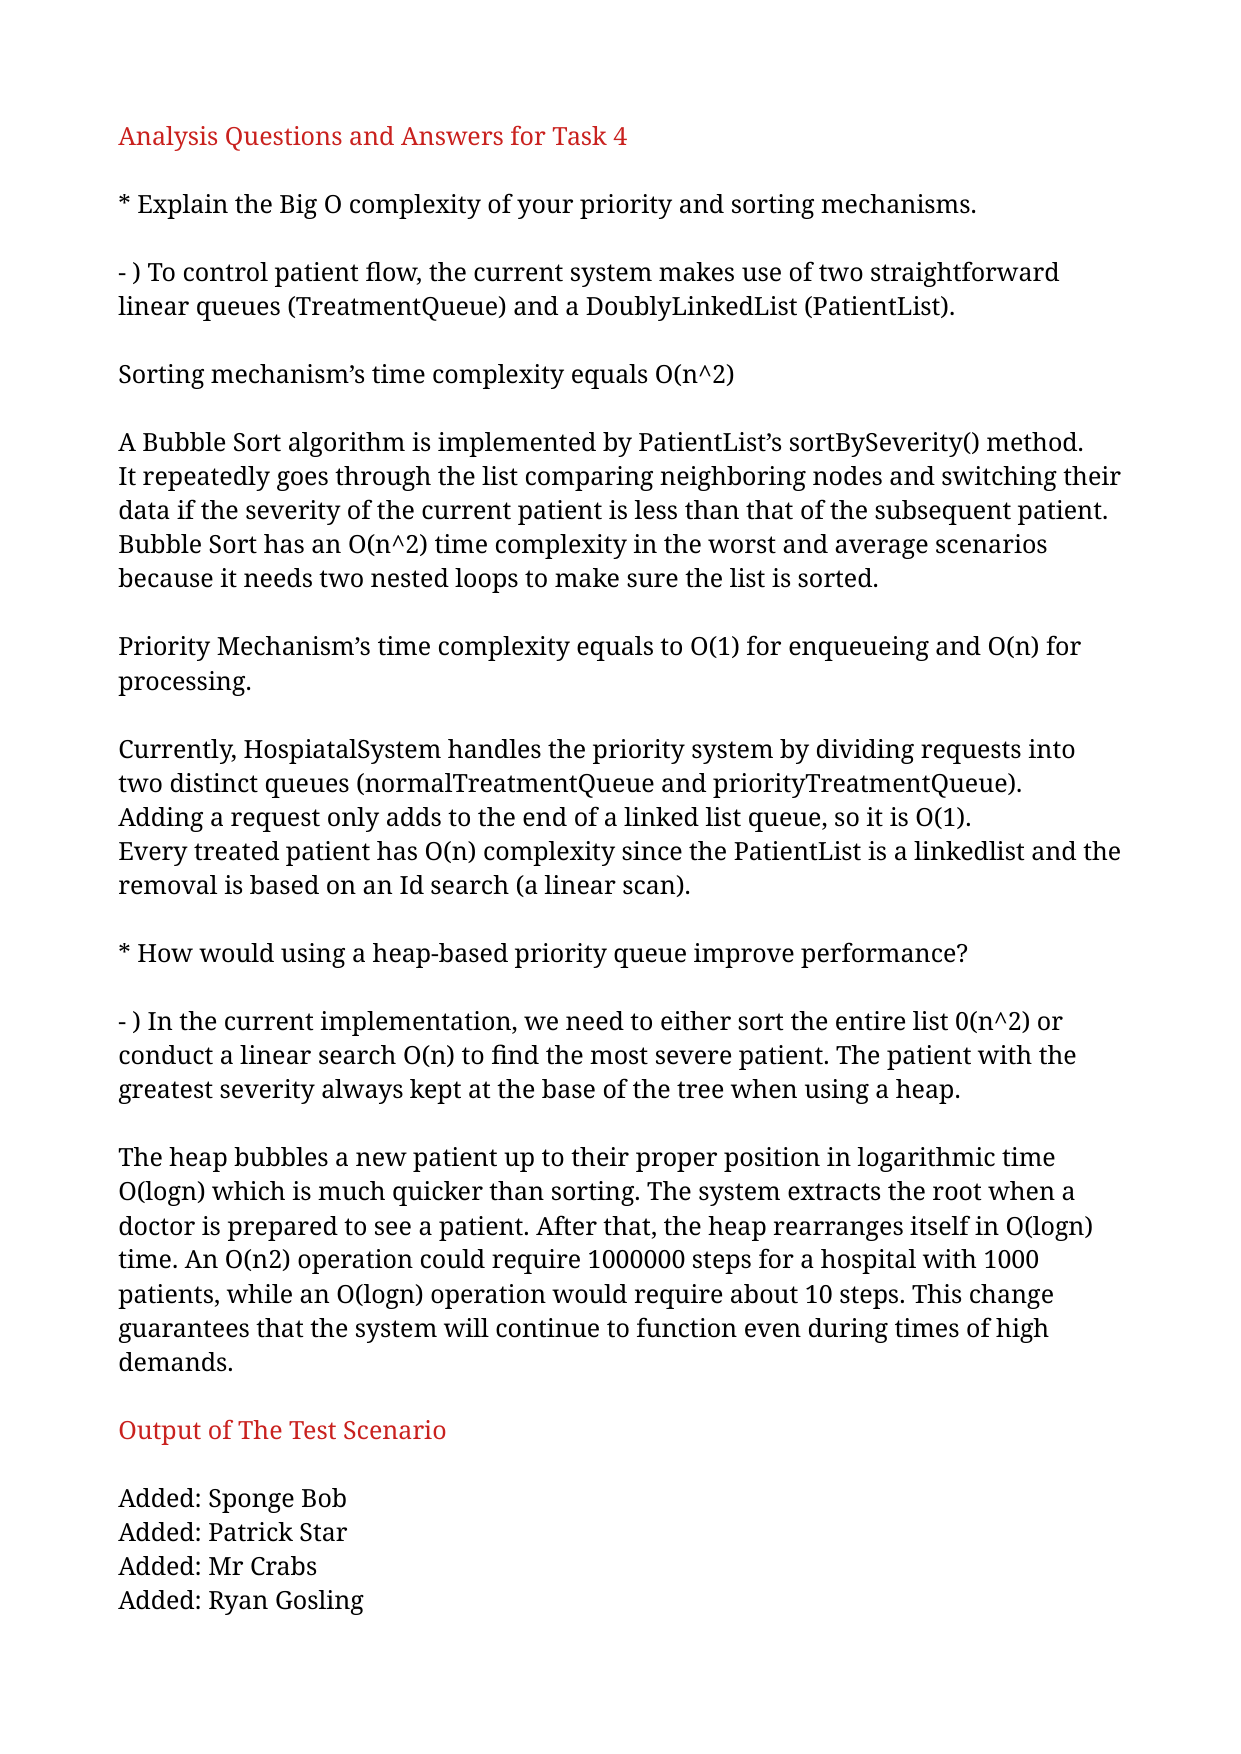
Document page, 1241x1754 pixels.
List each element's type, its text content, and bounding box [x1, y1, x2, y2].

text Sorting mechanism’s time complexity equals O(n^2) [118, 357, 1122, 391]
text * How would using a heap-based priority queue improve performance? [118, 936, 1122, 970]
text Added: Patrick Star [118, 1515, 1122, 1549]
text A Bubble Sort algorithm is implemented by PatientList’s sortBySeverity() method. [118, 425, 1122, 459]
text Bubble Sort has an O(n^2) time complexity in the worst and average scenarios because it needs two nested loops to make sure the list is sorted. [118, 527, 1122, 595]
text Added: Sponge Bob [118, 1481, 1122, 1515]
text Every treated patient has O(n) complexity since the PatientList is a linkedlist and the removal is based on an Id search (a linear scan). [118, 833, 1122, 902]
text Currently, HospiatalSystem handles the priority system by dividing requests into two distinct queues (normalTreatmentQueue and priorityTreatmentQueue). [118, 731, 1122, 799]
text Adding a request only adds to the end of a linked list queue, so it is O(1). [118, 799, 1122, 833]
text Priority Mechanism’s time complexity equals to O(1) for enqueueing and O(n) for processing. [118, 629, 1122, 697]
text The heap bubbles a new patient up to their proper position in logarithmic time O(logn) which is much quicker than sorting. The system extracts the root when a doctor is prepared to see a patient. After that, the heap rearranges itself in O(logn) time. An O(n2) operation could require 1000000 steps for a hospital with 1000 patients, while an O(logn) operation would require about 10 steps. This change guarantees that the system will continue to function even during times of high demands. [118, 1140, 1122, 1378]
text - ) In the current implementation, we need to either sort the entire list 0(n^2) or conduct a linear search O(n) to find the most severe patient. The patient with the greatest severity always kept at the base of the tree when using a heap. [118, 1004, 1122, 1106]
text * Explain the Big O complexity of your priority and sorting mechanisms. [118, 186, 1122, 220]
text Analysis Questions and Answers for Task 4 [118, 118, 1122, 152]
text Output of The Test Scenario [118, 1412, 1122, 1447]
text It repeatedly goes through the list comparing neighboring nodes and switching their data if the severity of the current patient is less than that of the subsequent patient. [118, 459, 1122, 527]
text - ) To control patient flow, the current system makes use of two straightforward linear queues (TreatmentQueue) and a DoublyLinkedList (PatientList). [118, 254, 1122, 322]
text Added: Ryan Gosling [118, 1583, 1122, 1617]
text Added: Mr Crabs [118, 1549, 1122, 1583]
